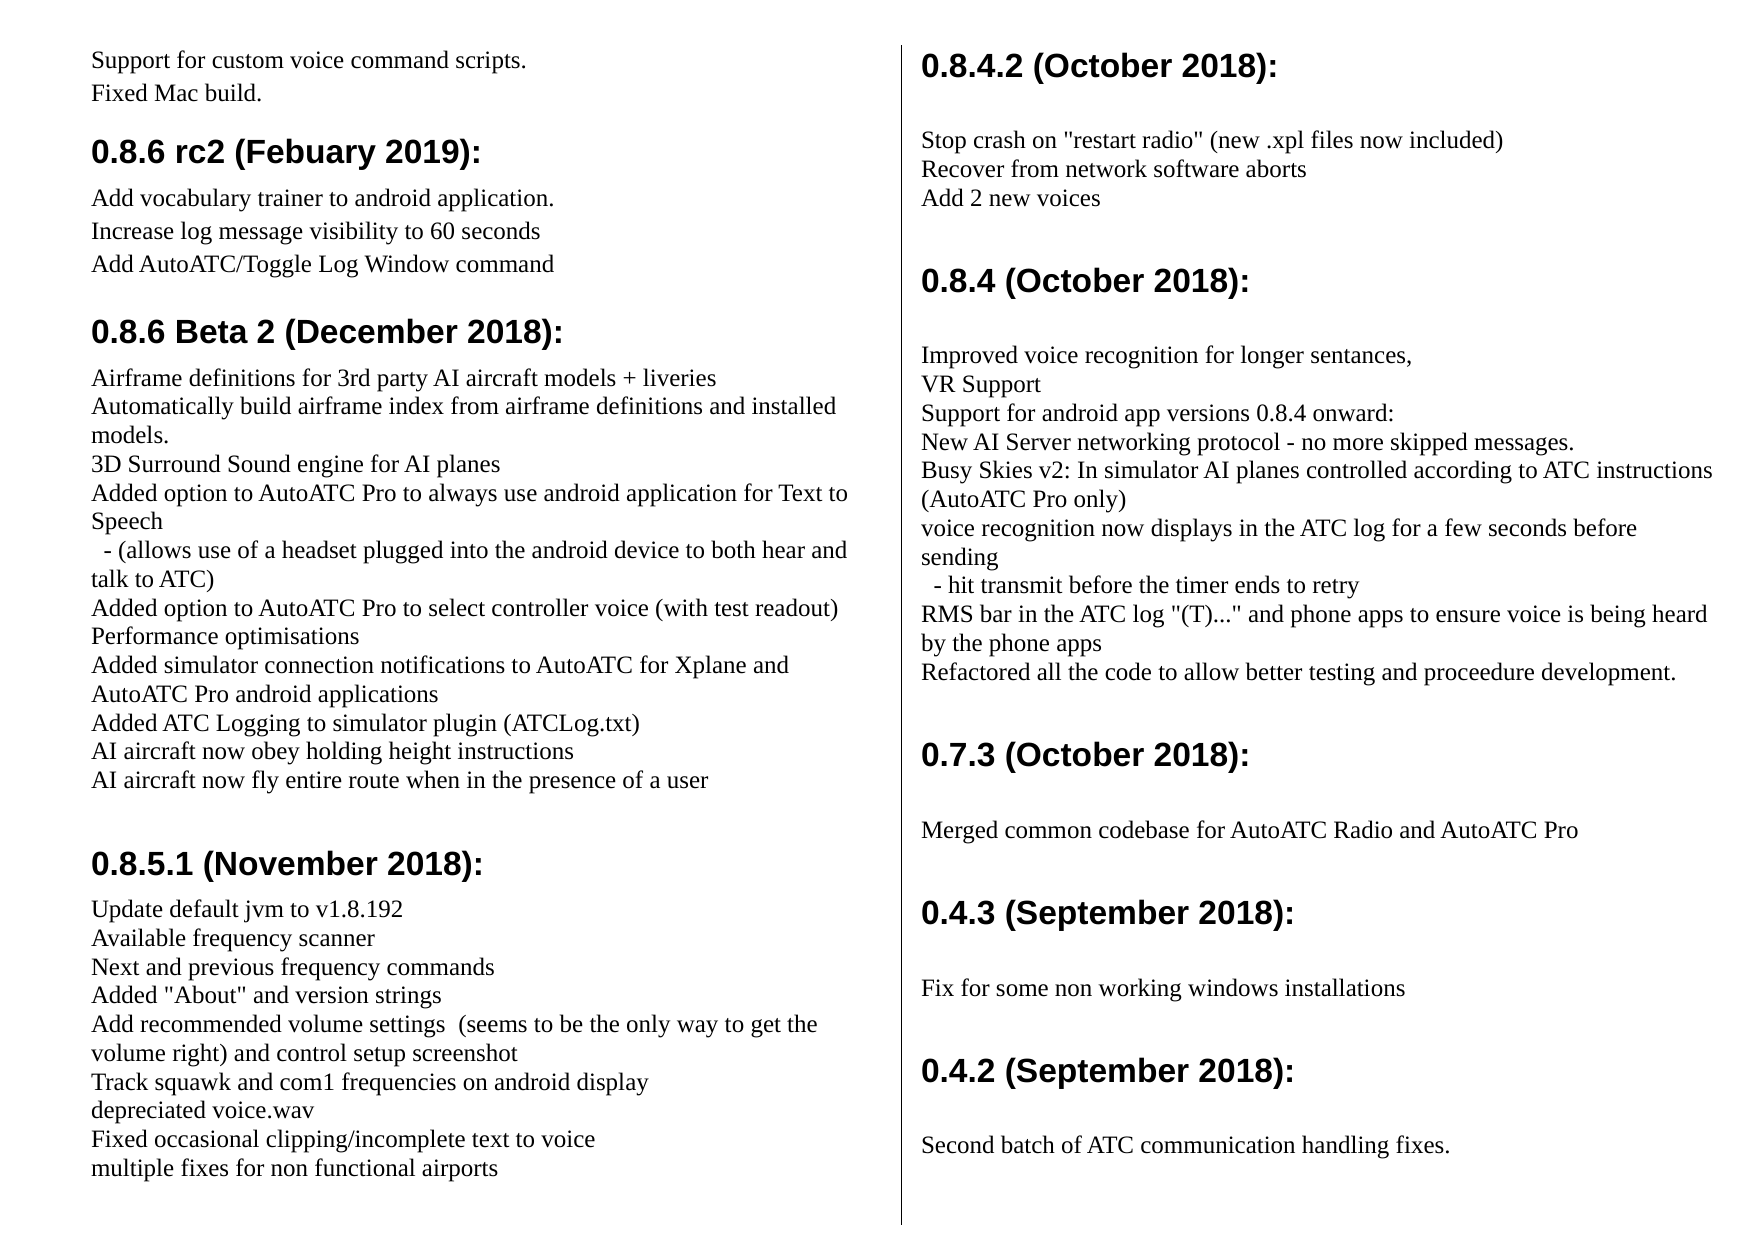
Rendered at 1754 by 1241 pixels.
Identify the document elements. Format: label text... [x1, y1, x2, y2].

text Added "About" and version strings [91, 981, 881, 1009]
text Added simulator connection notifications to AutoATC for Xplane and AutoATC Pro android applications [91, 650, 881, 708]
text multiple fixes for non functional airports [91, 1153, 881, 1182]
subtitle 0.4.2 (September 2018): [921, 1051, 1738, 1089]
text Fixed occasional clipping/incomplete text to voice [91, 1124, 881, 1153]
text Fix for some non working windows installations [921, 973, 1720, 1001]
text Support for android app versions 0.8.4 onward: [921, 398, 1720, 427]
text New AI Server networking protocol - no more skipped messages. [921, 427, 1720, 456]
text Next and previous frequency commands [91, 952, 881, 981]
text Increase log message visibility to 60 seconds [91, 216, 881, 245]
subtitle 0.8.6 rc2 (Febuary 2019): [91, 132, 898, 171]
text Merged common codebase for AutoATC Radio and AutoATC Pro [921, 815, 1720, 843]
text Added ATC Logging to simulator plugin (ATCLog.txt) [91, 708, 881, 736]
subtitle 0.8.5.1 (November 2018): [91, 843, 898, 882]
text Added option to AutoATC Pro to select controller voice (with test readout) [91, 593, 881, 621]
subtitle 0.4.3 (September 2018): [921, 893, 1738, 932]
subtitle 0.7.3 (October 2018): [921, 735, 1738, 774]
subtitle 0.8.4.2 (October 2018): [921, 45, 1738, 84]
text Refactored all the code to allow better testing and proceedure development. [921, 657, 1720, 686]
text Added option to AutoATC Pro to always use android application for Text to Speech [91, 478, 881, 535]
text Add vocabulary trainer to android application. [91, 183, 881, 212]
text Available frequency scanner [91, 923, 881, 952]
text Airframe definitions for 3rd party AI aircraft models + liveries [91, 363, 881, 391]
text voice recognition now displays in the ATC log for a few seconds before sending [921, 513, 1720, 571]
subtitle 0.8.6 Beta 2 (December 2018): [91, 312, 898, 350]
text Busy Skies v2: In simulator AI planes controlled according to ATC instructions (AutoATC Pro only) [921, 456, 1720, 513]
text RMS bar in the ATC log "(T)..." and phone apps to ensure voice is being heard by the phone apps [921, 599, 1720, 657]
text Support for custom voice command scripts. [91, 45, 881, 74]
subtitle 0.8.4 (October 2018): [921, 261, 1738, 299]
text depreciated voice.wav [91, 1096, 881, 1124]
text Track squawk and com1 frequencies on android display [91, 1067, 881, 1096]
text Stop crash on "restart radio" (new .xpl files now included) [921, 125, 1720, 154]
text AI aircraft now obey holding height instructions [91, 736, 881, 765]
text Recover from network software aborts [921, 154, 1720, 183]
text Update default jvm to v1.8.192 [91, 894, 881, 923]
text Improved voice recognition for longer sentances, [921, 341, 1720, 369]
text VR Support [921, 369, 1720, 398]
text Automatically build airframe index from airframe definitions and installed models. [91, 391, 881, 449]
text Add recommended volume settings (seems to be the only way to get the volume right) and control setup screenshot [91, 1009, 881, 1067]
text Add 2 new voices [921, 183, 1720, 211]
text - (allows use of a headset plugged into the android device to both hear and talk to ATC) [91, 535, 881, 593]
text Second batch of ATC communication handling fixes. [921, 1131, 1720, 1159]
text Add AutoATC/Toggle Log Window command [91, 249, 881, 278]
text Performance optimisations [91, 621, 881, 650]
text 3D Surround Sound engine for AI planes [91, 449, 881, 478]
text AI aircraft now fly entire route when in the presence of a user [91, 765, 881, 794]
text Fixed Mac build. [91, 78, 881, 107]
text - hit transmit before the timer ends to retry [921, 571, 1720, 599]
